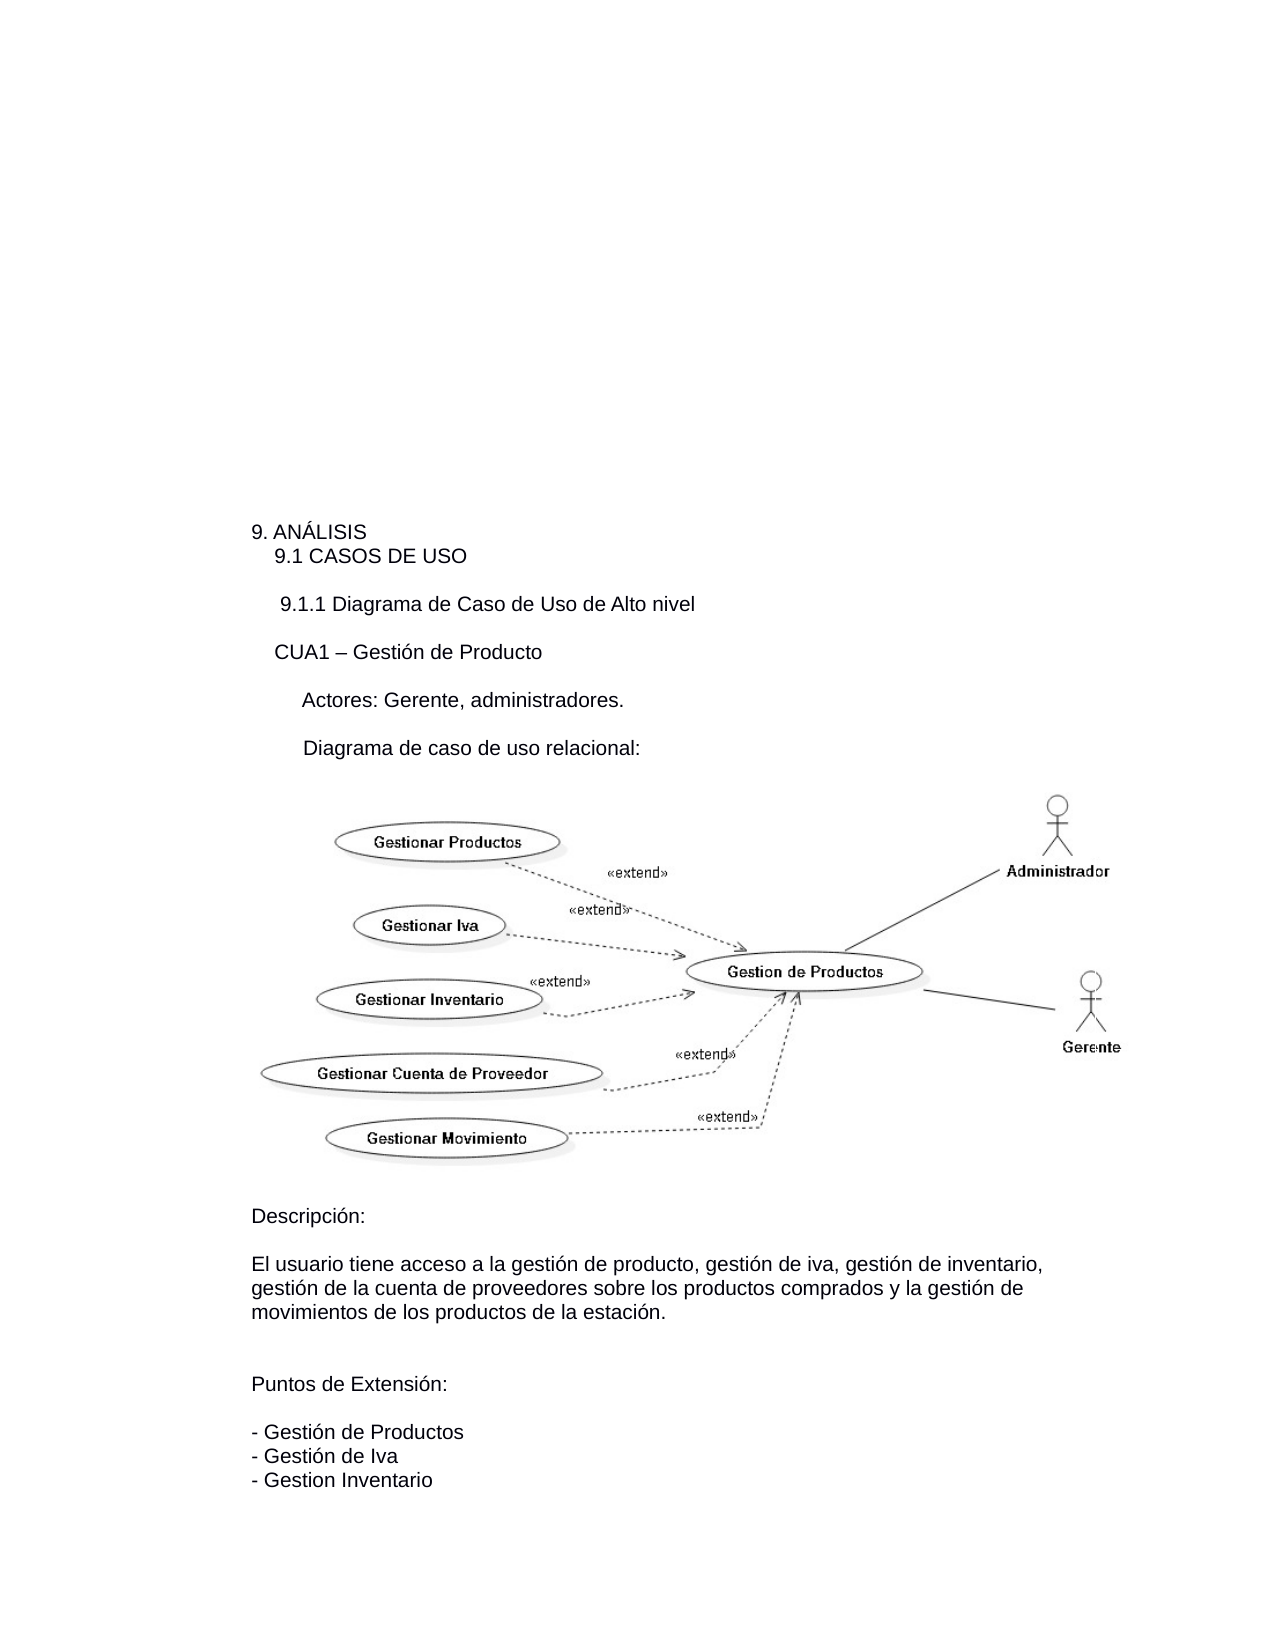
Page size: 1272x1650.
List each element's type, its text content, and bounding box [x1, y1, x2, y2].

text gestión de la cuenta de proveedores sobre los productos comprados y la gestión de [177, 1276, 1095, 1300]
text Puntos de Extensión: [177, 1372, 1095, 1396]
text 9.1 CASOS DE USO [177, 544, 1095, 568]
text Actores: Gerente, administradores. [177, 687, 1095, 711]
text 9.1.1 Diagrama de Caso de Uso de Alto nivel [177, 592, 1095, 616]
text - Gestión de Iva [177, 1444, 1095, 1466]
text 9. ANÁLISIS [177, 520, 1095, 544]
text El usuario tiene acceso a la gestión de producto, gestión de iva, gestión de inventario, [177, 1252, 1095, 1276]
text Descripción: [177, 1204, 1095, 1228]
text Diagrama de caso de uso relacional: [177, 735, 1095, 759]
picture [1096, 783, 1172, 1204]
text CUA1 – Gestión de Producto [177, 639, 1095, 663]
text movimientos de los productos de la estación. [177, 1300, 1095, 1324]
text - Gestión de Productos [177, 1420, 1095, 1444]
text - Gestion Inventario [177, 1466, 1095, 1492]
picture [251, 783, 1095, 1204]
